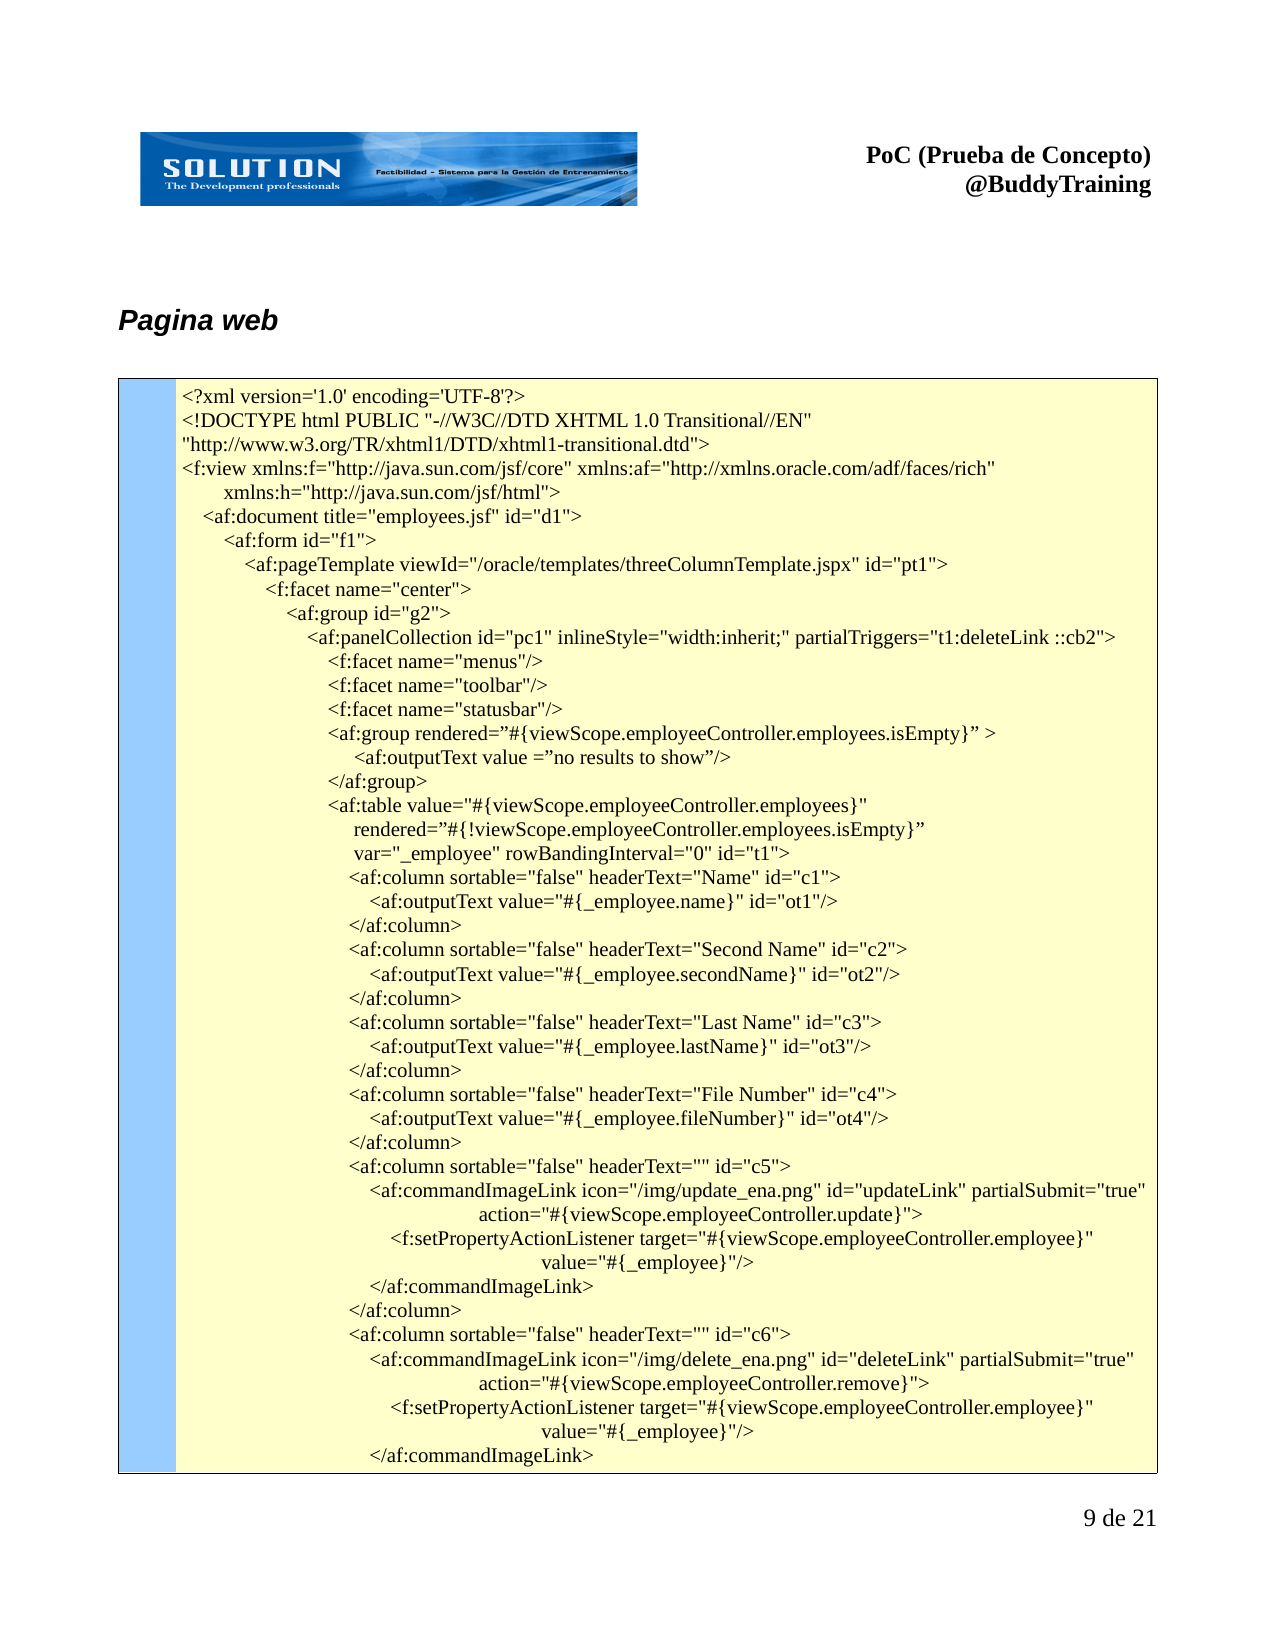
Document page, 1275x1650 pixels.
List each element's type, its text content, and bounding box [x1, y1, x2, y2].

table_header <?xml version='1.0' encoding='UTF-8'?> <!DOCTYPE html PUBLIC "-//W3C//DTD XHTML 1.0 Transitional//EN" "http://www.w3.org/TR/xhtml1/DTD/xhtml1-transitional.dtd"> <f:view xmlns:f="http://java.sun.com/jsf/core" xmlns:af="http://xmlns.oracle.com/adf/faces/rich" xmlns:h="http://java.sun.com/jsf/html"> <af:document title="employees.jsf" id="d1"> <af:form id="f1"> <af:pageTemplate viewId="/oracle/templates/threeColumnTemplate.jspx" id="pt1"> <f:facet name="center"> <af:group id="g2"> <af:panelCollection id="pc1" inlineStyle="width:inherit;" partialTriggers="t1:deleteLink ::cb2"> <f:facet name="menus"/> <f:facet name="toolbar"/> <f:facet name="statusbar"/> <af:group rendered=”#{viewScope.employeeController.employees.isEmpty}” > <af:outputText value =”no results to show”/> </af:group> <af:table value="#{viewScope.employeeController.employees}" rendered=”#{!viewScope.employeeController.employees.isEmpty}” var="_employee" rowBandingInterval="0" id="t1"> <af:column sortable="false" headerText="Name" id="c1"> <af:outputText value="#{_employee.name}" id="ot1"/> </af:column> <af:column sortable="false" headerText="Second Name" id="c2"> <af:outputText value="#{_employee.secondName}" id="ot2"/> </af:column> <af:column sortable="false" headerText="Last Name" id="c3"> <af:outputText value="#{_employee.lastName}" id="ot3"/> </af:column> <af:column sortable="false" headerText="File Number" id="c4"> <af:outputText value="#{_employee.fileNumber}" id="ot4"/> </af:column> <af:column sortable="false" headerText="" id="c5"> <af:commandImageLink icon="/img/update_ena.png" id="updateLink" partialSubmit="true" action="#{viewScope.employeeController.update}"> <f:setPropertyActionListener target="#{viewScope.employeeController.employee}" value="#{_employee}"/> </af:commandImageLink> </af:column> <af:column sortable="false" headerText="" id="c6"> <af:commandImageLink icon="/img/delete_ena.png" id="deleteLink" partialSubmit="true" action="#{viewScope.employeeController.remove}"> <f:setPropertyActionListener target="#{viewScope.employeeController.employee}" value="#{_employee}"/> </af:commandImageLink> [176, 379, 1157, 1472]
subtitle Pagina web [118, 303, 1157, 337]
table_header [119, 379, 176, 1472]
picture [140, 132, 638, 206]
